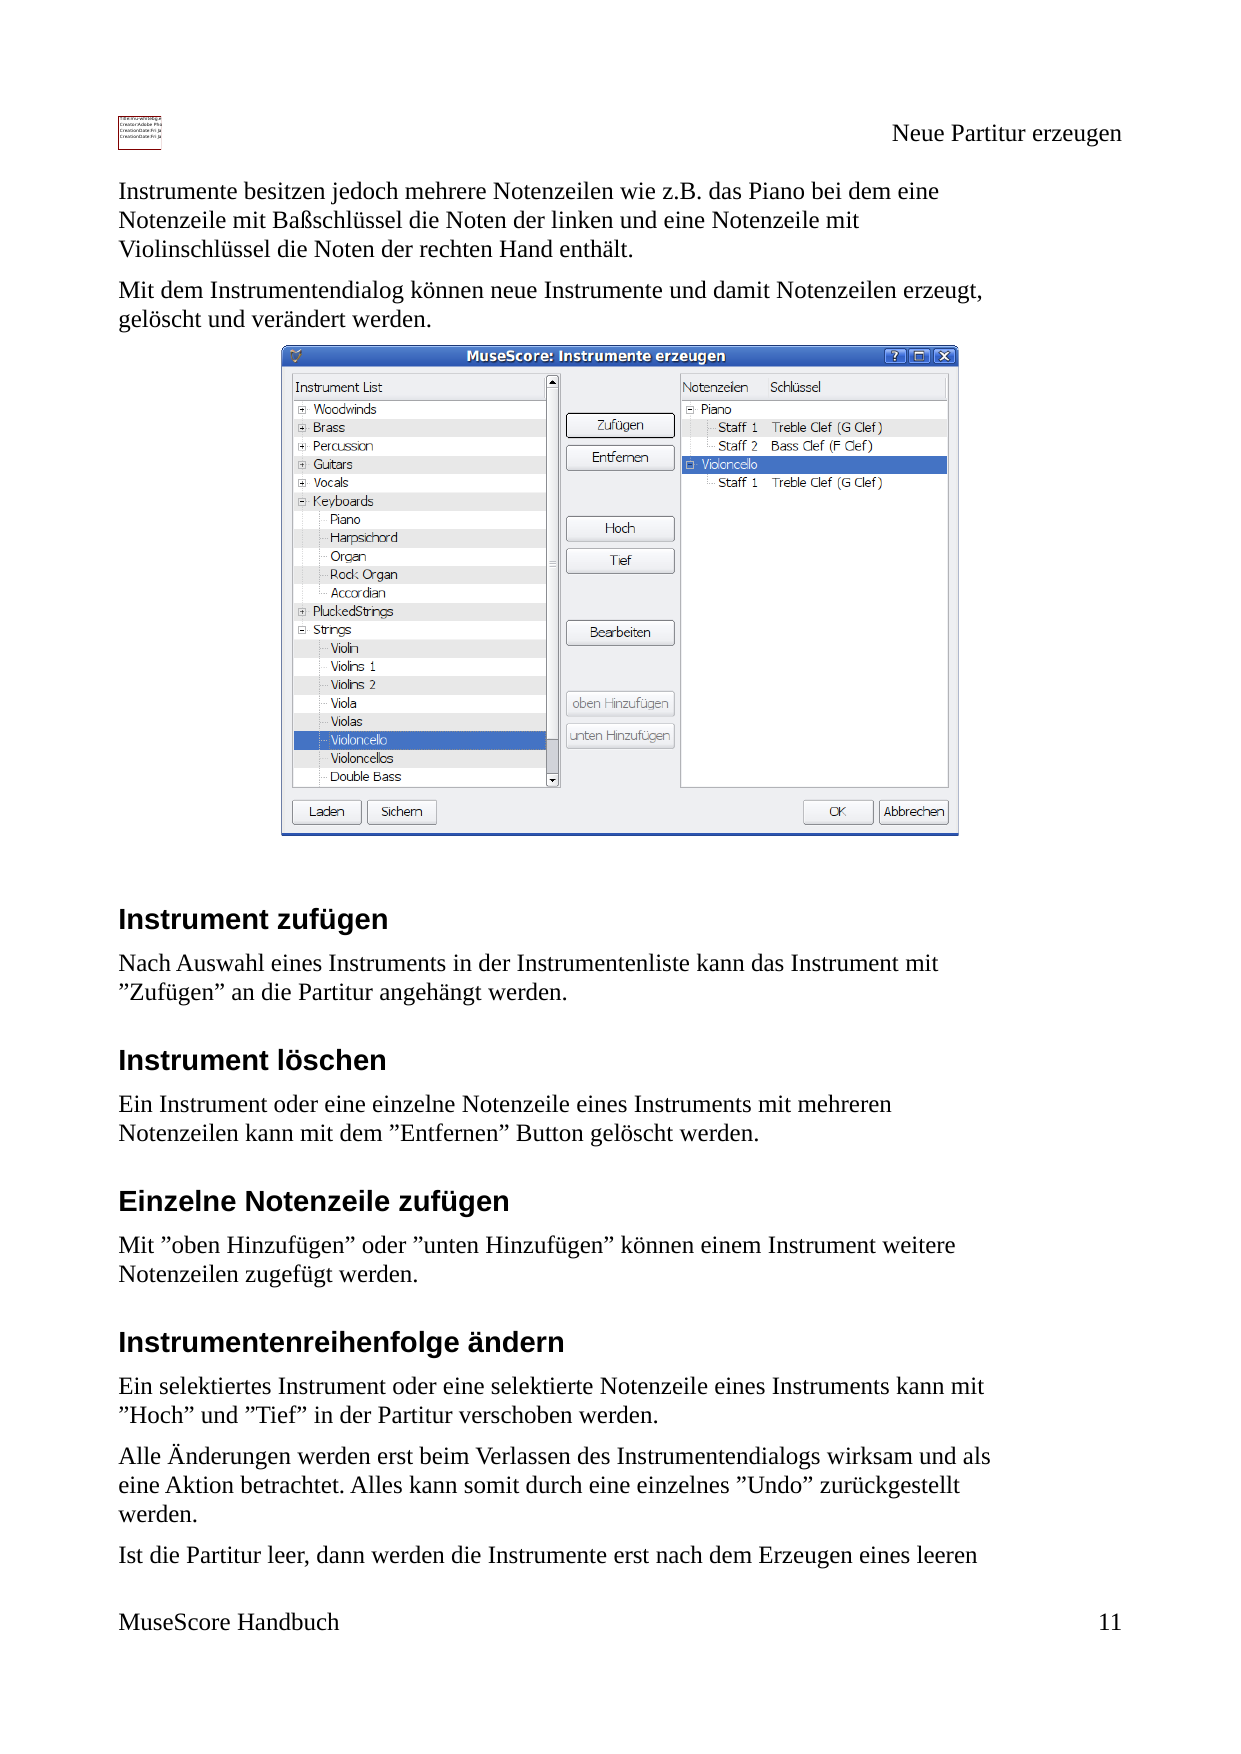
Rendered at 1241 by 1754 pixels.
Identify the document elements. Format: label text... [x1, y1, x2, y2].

text Mit ”oben Hinzufügen” oder ”unten Hinzufügen” können einem Instrument weitere Notenzeilen zugefügt werden. [118, 1230, 1004, 1288]
text Ein selektiertes Instrument oder eine selektierte Notenzeile eines Instruments kann mit ”Hoch” und ”Tief” in der Partitur verschoben werden. [118, 1371, 1004, 1429]
text Mit dem Instrumentendialog können neue Instrumente und damit Notenzeilen erzeugt, gelöscht und verändert werden. [118, 275, 1004, 333]
text Ein Instrument oder eine einzelne Notenzeile eines Instruments mit mehreren Notenzeilen kann mit dem ”Entfernen” Button gelöscht werden. [118, 1089, 1004, 1147]
picture [281, 345, 959, 836]
text Nach Auswahl eines Instruments in der Instrumentenliste kann das Instrument mit ”Zufügen” an die Partitur angehängt werden. [118, 948, 1004, 1006]
text Instrumente besitzen jedoch mehrere Notenzeilen wie z.B. das Piano bei dem eine Notenzeile mit Baßschlüssel die Noten der linken und eine Notenzeile mit Violinschlüssel die Noten der rechten Hand enthält. [118, 176, 1004, 263]
subtitle Instrument zufügen [118, 902, 1122, 936]
text Ist die Partitur leer, dann werden die Instrumente erst nach dem Erzeugen eines leeren [118, 1540, 1004, 1569]
subtitle Instrumentenreihenfolge ändern [118, 1325, 1122, 1359]
subtitle Instrument löschen [118, 1043, 1122, 1077]
subtitle Einzelne Notenzeile zufügen [118, 1184, 1122, 1218]
text Alle Änderungen werden erst beim Verlassen des Instrumentendialogs wirksam und als eine Aktion betrachtet. Alles kann somit durch eine einzelnes ”Undo” zurückgestellt werden. [118, 1441, 1004, 1527]
